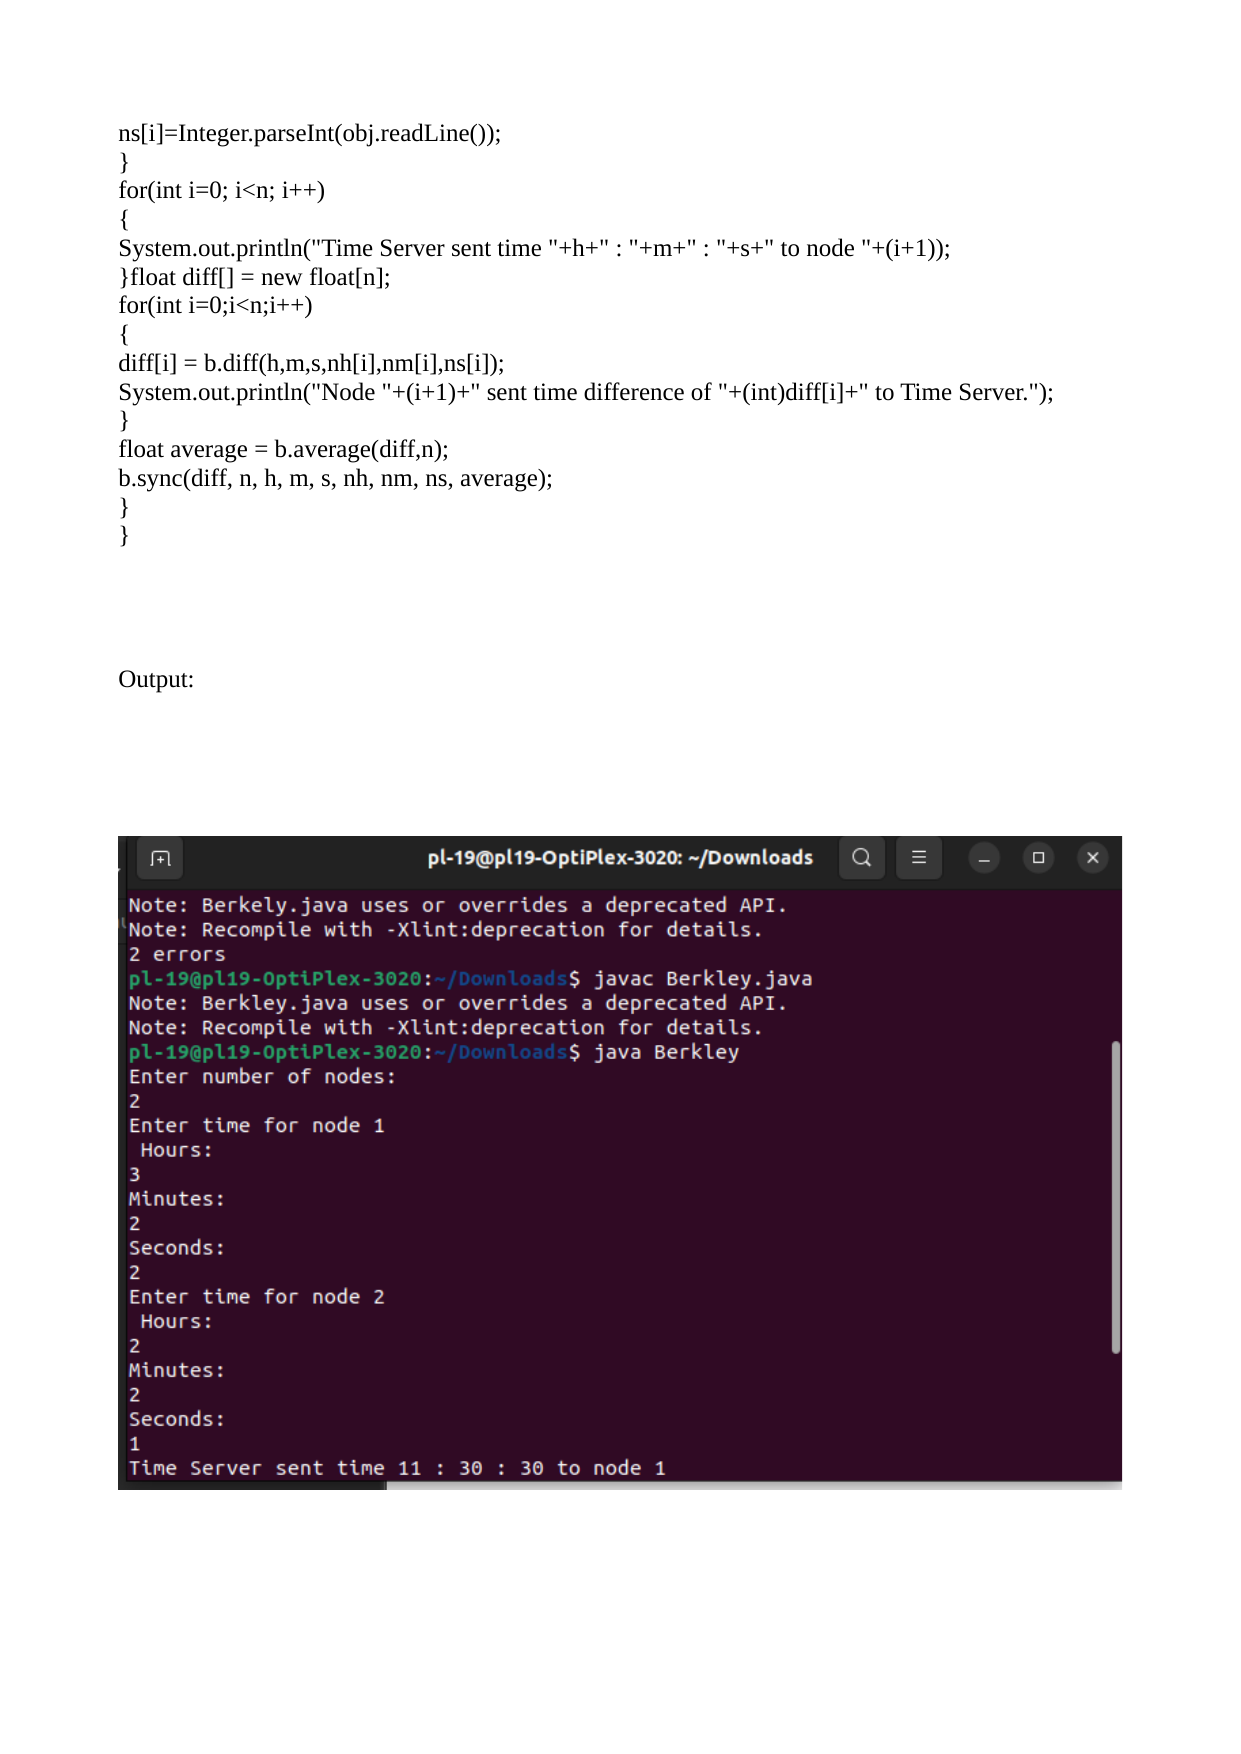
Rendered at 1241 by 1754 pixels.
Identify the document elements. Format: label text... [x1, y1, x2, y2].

text float average = b.average(diff,n); [118, 434, 1122, 463]
text for(int i=0;i<n;i++) [118, 291, 1122, 319]
text } [118, 521, 1122, 549]
text } [118, 406, 1122, 434]
text }float diff[] = new float[n]; [118, 262, 1122, 291]
text { [118, 204, 1122, 233]
text { [118, 319, 1122, 348]
text for(int i=0; i<n; i++) [118, 176, 1122, 204]
picture [118, 836, 1123, 1490]
text } [118, 492, 1122, 521]
text ns[i]=Integer.parseInt(obj.readLine()); [118, 118, 1122, 147]
text System.out.println("Node "+(i+1)+" sent time difference of "+(int)diff[i]+" to Time Server."); [118, 377, 1122, 406]
text diff[i] = b.diff(h,m,s,nh[i],nm[i],ns[i]); [118, 348, 1122, 377]
text b.sync(diff, n, h, m, s, nh, nm, ns, average); [118, 463, 1122, 492]
text } [118, 147, 1122, 176]
text System.out.println("Time Server sent time "+h+" : "+m+" : "+s+" to node "+(i+1)); [118, 233, 1122, 262]
text Output: [118, 664, 1122, 693]
